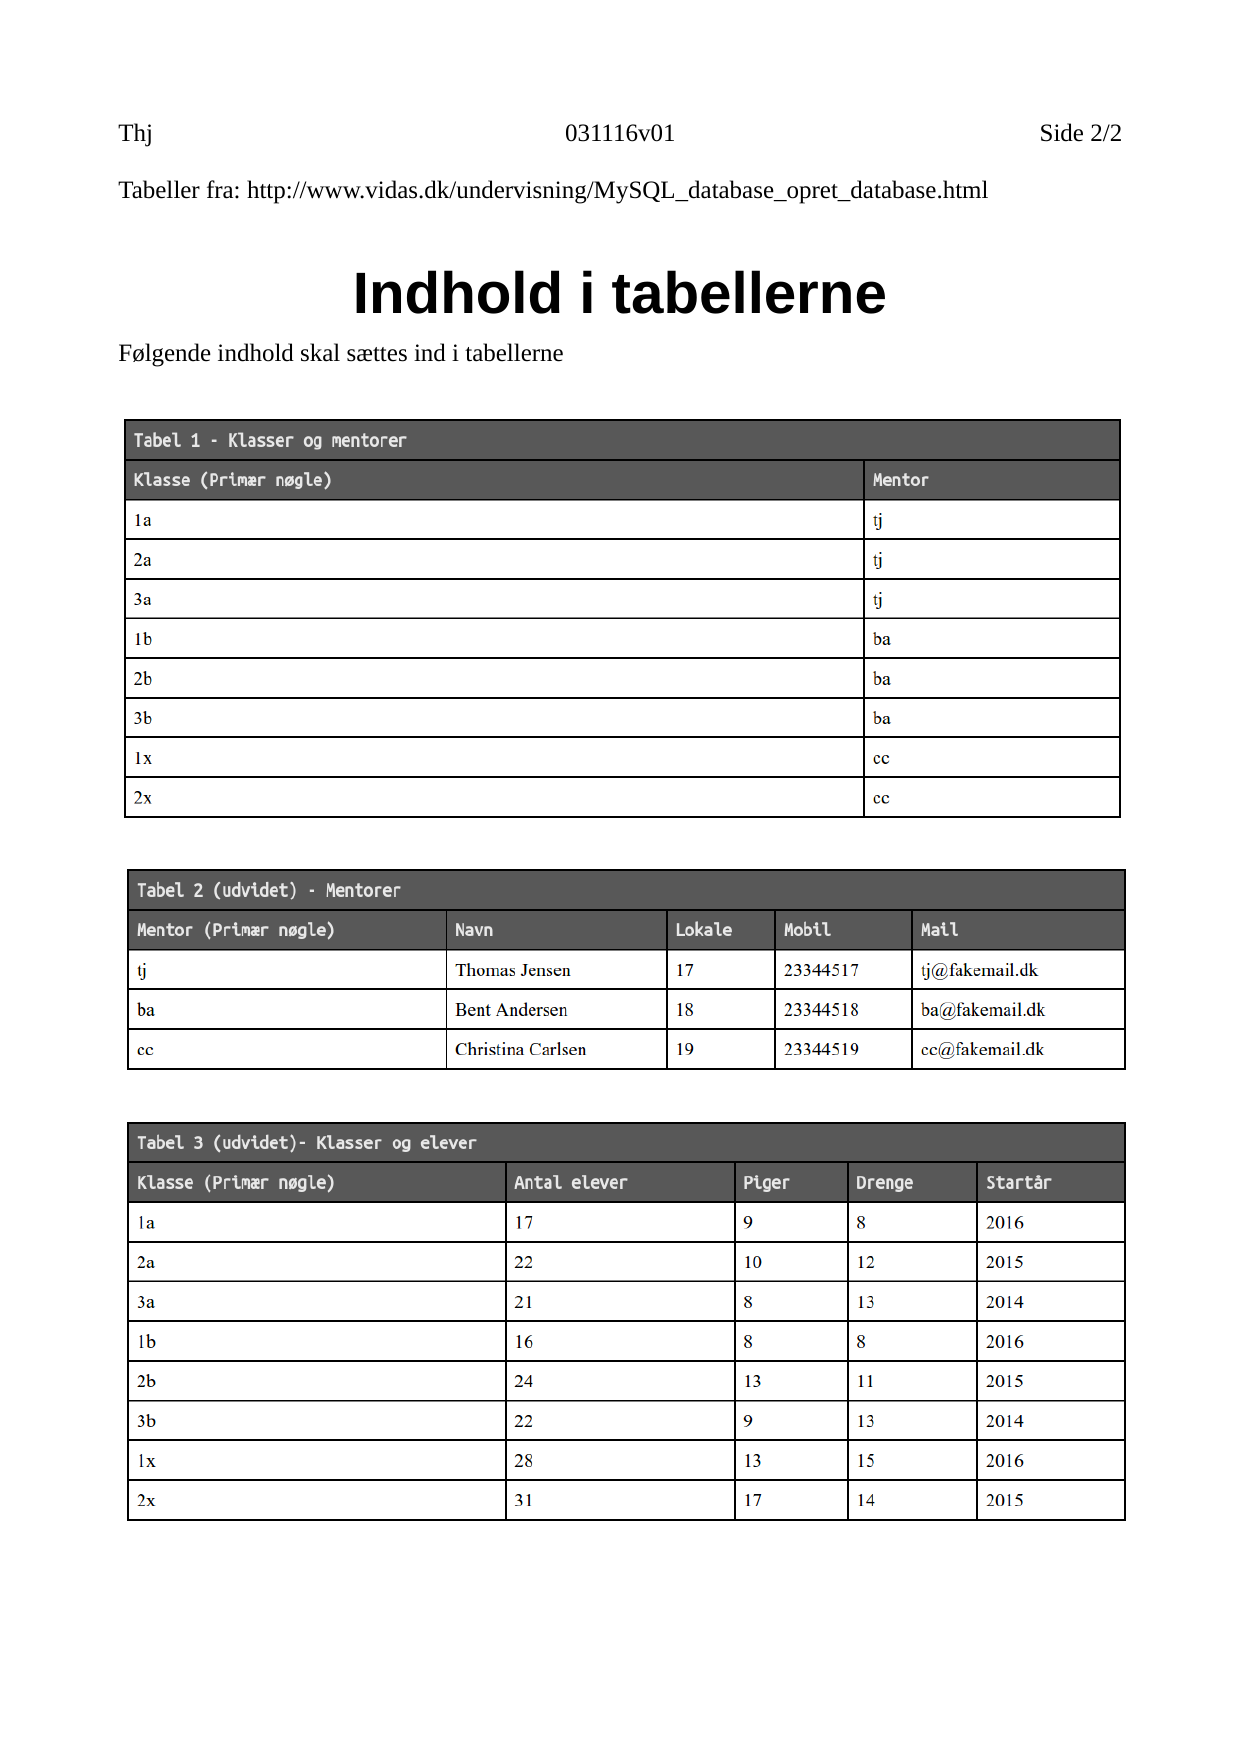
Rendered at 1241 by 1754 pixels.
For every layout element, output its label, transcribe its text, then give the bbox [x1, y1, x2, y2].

picture [123, 865, 1128, 1523]
text Følgende indhold skal sættes ind i tabellerne [118, 338, 1122, 367]
picture [118, 416, 1123, 820]
title Indhold i tabellerne [118, 259, 1122, 326]
